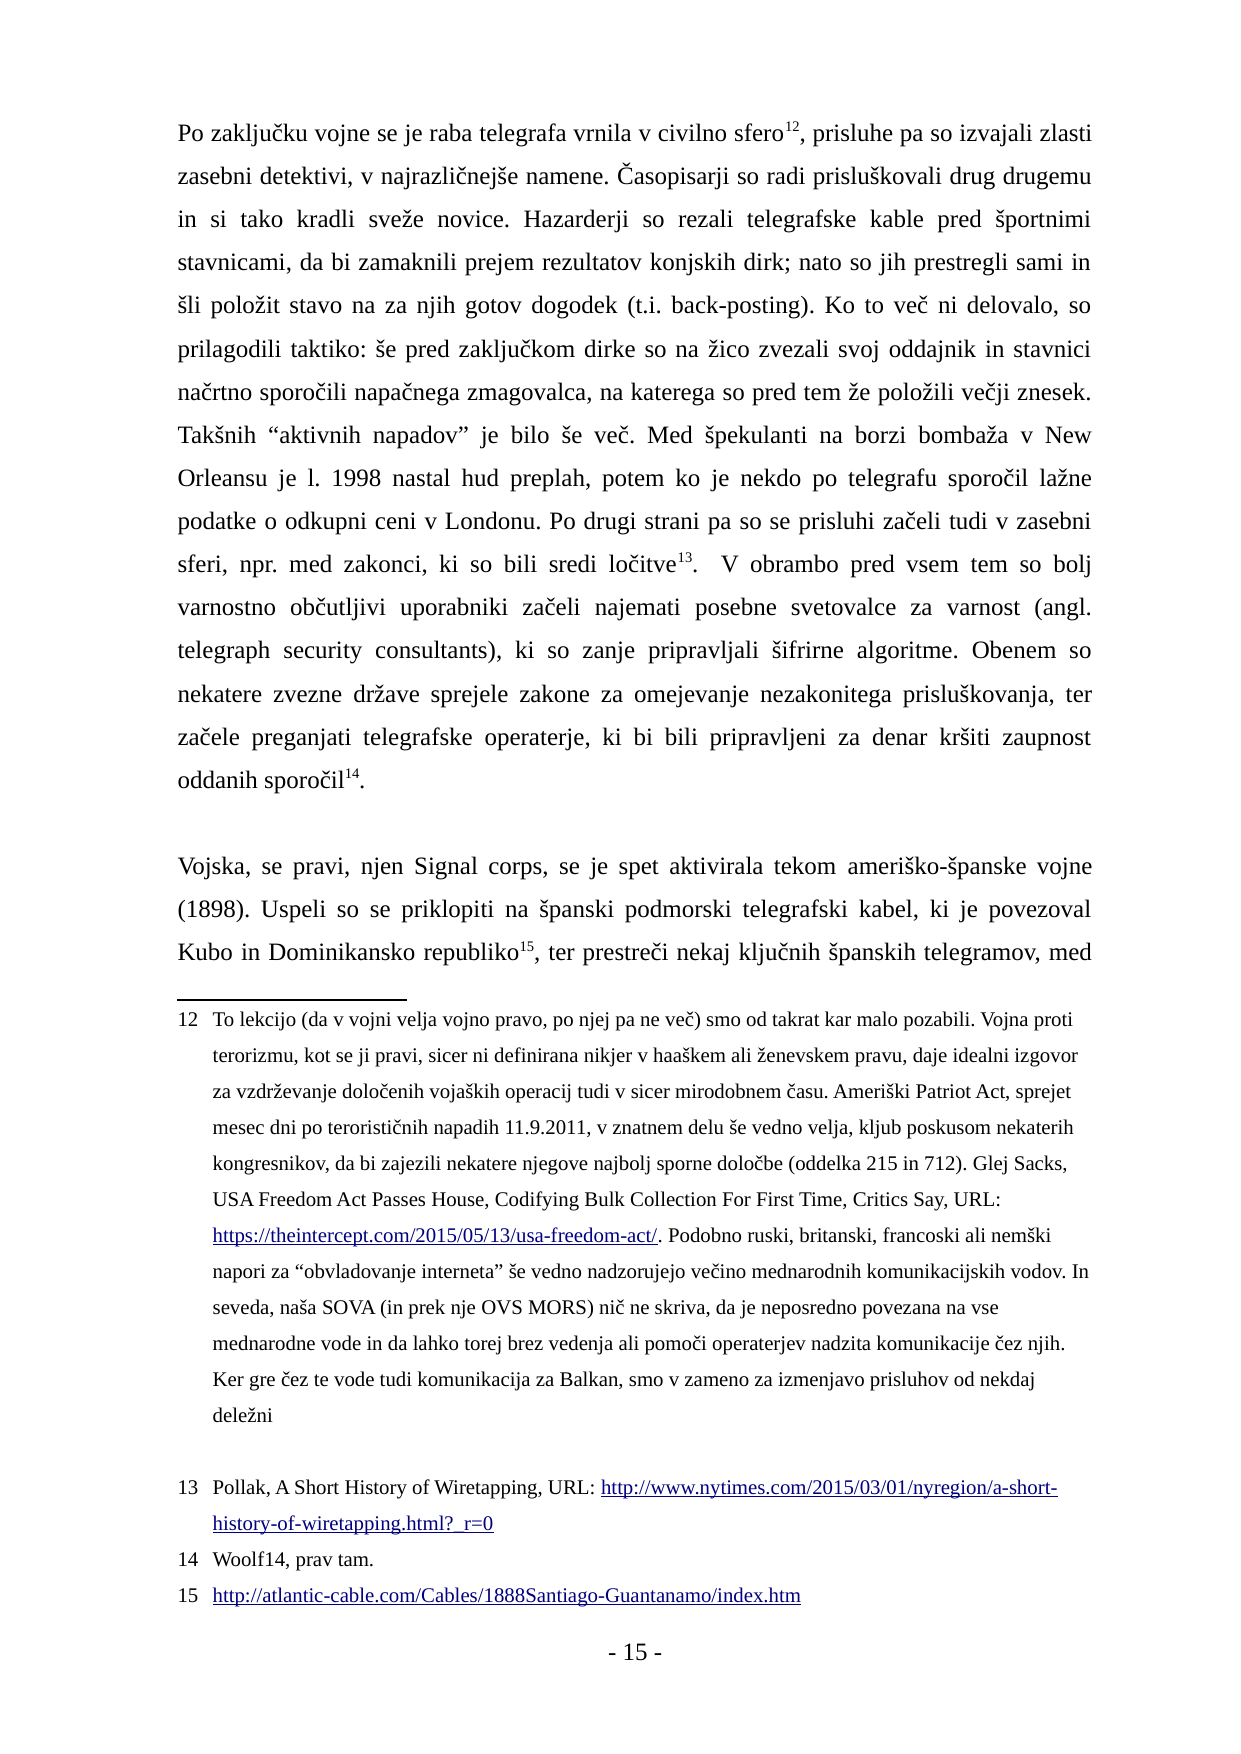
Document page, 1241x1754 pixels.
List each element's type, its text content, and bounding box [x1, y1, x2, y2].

text Woolf14, prav tam. [177, 1547, 1093, 1571]
text http://atlantic-cable.com/Cables/1888Santiago-Guantanamo/index.htm [177, 1583, 1093, 1607]
text Vojska, se pravi, njen Signal corps, se je spet aktivirala tekom ameriško-španske vojne (1898). Uspeli so se priklopiti na španski podmorski telegrafski kabel, ki je povezoval Kubo in Dominikansko republiko, ter prestreči nekaj ključnih španskih telegramov, med [177, 851, 1093, 966]
text Pollak, A Short History of Wiretapping, URL: http://www.nytimes.com/2015/03/01/nyregion/a-short-history-of-wiretapping.html?_r=0 [177, 1475, 1093, 1535]
text Po zaključku vojne se je raba telegrafa vrnila v civilno sfero, prisluhe pa so izvajali zlasti zasebni detektivi, v najrazličnejše namene. Časopisarji so radi prisluškovali drug drugemu in si tako kradli sveže novice. Hazarderji so rezali telegrafske kable pred športnimi stavnicami, da bi zamaknili prejem rezultatov konjskih dirk; nato so jih prestregli sami in šli položit stavo na za njih gotov dogodek (t.i. back-posting). Ko to več ni delovalo, so prilagodili taktiko: še pred zaključkom dirke so na žico zvezali svoj oddajnik in stavnici načrtno sporočili napačnega zmagovalca, na katerega so pred tem že položili večji znesek. Takšnih “aktivnih napadov” je bilo še več. Med špekulanti na borzi bombaža v New Orleansu je l. 1998 nastal hud preplah, potem ko je nekdo po telegrafu sporočil lažne podatke o odkupni ceni v Londonu. Po drugi strani pa so se prisluhi začeli tudi v zasebni sferi, npr. med zakonci, ki so bili sredi ločitve. V obrambo pred vsem tem so bolj varnostno občutljivi uporabniki začeli najemati posebne svetovalce za varnost (angl. telegraph security consultants), ki so zanje pripravljali šifrirne algoritme. Obenem so nekatere zvezne države sprejele zakone za omejevanje nezakonitega prisluškovanja, ter začele preganjati telegrafske operaterje, ki bi bili pripravljeni za denar kršiti zaupnost oddanih sporočil. [177, 118, 1093, 794]
text To lekcijo (da v vojni velja vojno pravo, po njej pa ne več) smo od takrat kar malo pozabili. Vojna proti terorizmu, kot se ji pravi, sicer ni definirana nikjer v haaškem ali ženevskem pravu, daje idealni izgovor za vzdrževanje določenih vojaških operacij tudi v sicer mirodobnem času. Ameriški Patriot Act, sprejet mesec dni po terorističnih napadih 11.9.2011, v znatnem delu še vedno velja, kljub poskusom nekaterih kongresnikov, da bi zajezili nekatere njegove najbolj sporne določbe (oddelka 215 in 712). Glej Sacks, USA Freedom Act Passes House, Codifying Bulk Collection For First Time, Critics Say, URL: https://theintercept.com/2015/05/13/usa-freedom-act/. Podobno ruski, britanski, francoski ali nemški napori za “obvladovanje interneta” še vedno nadzorujejo večino mednarodnih komunikacijskih vodov. In seveda, naša SOVA (in prek nje OVS MORS) nič ne skriva, da je neposredno povezana na vse mednarodne vode in da lahko torej brez vedenja ali pomoči operaterjev nadzita komunikacije čez njih. Ker gre čez te vode tudi komunikacija za Balkan, smo v zameno za izmenjavo prisluhov od nekdaj deležni [177, 1006, 1093, 1427]
